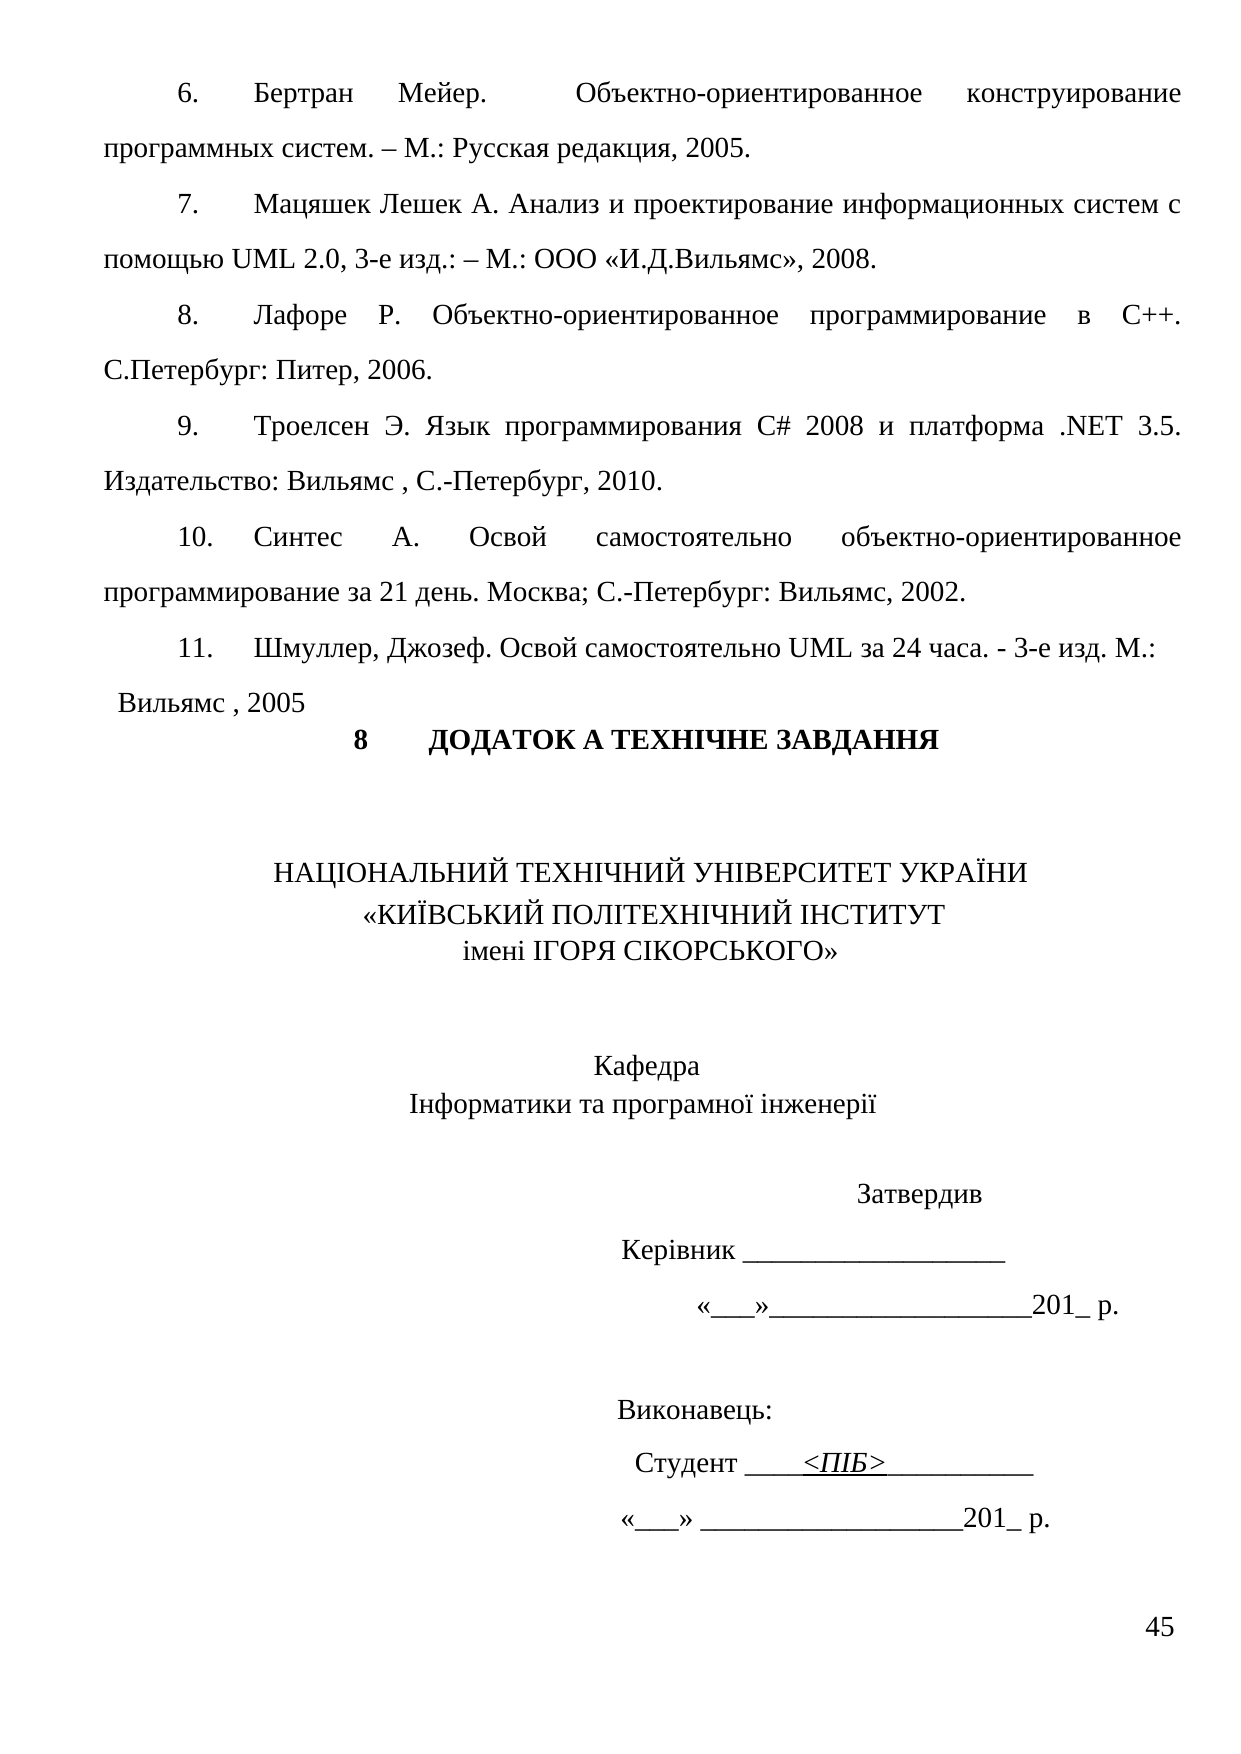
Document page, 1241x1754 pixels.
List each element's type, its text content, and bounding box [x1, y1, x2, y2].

list Мацяшек Лешек А. Анализ и проектирование информационных систем с помощью UML 2.0, 3-е изд.: – М.: ООО «И.Д.Вильямс», 2008. [103, 186, 1182, 275]
text Керівник __________________ [621, 1232, 1182, 1266]
list Синтес А. Освой самостоятельно объектно-ориентированное программирование за 21 день. Москва; С.-Петербург: Вильямс, 2002. [103, 519, 1182, 608]
list Лафоре Р. Объектно-ориентированное программирование в C++. С.Петербург: Питер, 2006. [103, 297, 1182, 386]
text Студент ____<ПІБ>__________ [104, 1445, 1040, 1479]
subtitle ДОДАТОК А ТЕХНІЧНЕ ЗАВДАННЯ [113, 722, 1187, 756]
text «___»__________________201_ р. [103, 1287, 1188, 1321]
list Шмуллер, Джозеф. Освой самостоятельно UML за 24 часа. - 3-е изд. М.: [103, 630, 1182, 663]
text Інформатики та програмної інженерії [150, 1087, 1150, 1120]
text Виконавець: [209, 1392, 1188, 1426]
text «КИЇВСЬКИЙ ПОЛІТЕХНІЧНИЙ ІНСТИТУТ імені ІГОРЯ СІКОРСЬКОГО» [327, 897, 980, 967]
text Кафедра [150, 1048, 1151, 1082]
text Вильямс , 2005 [117, 685, 1182, 718]
list Бертран Мейер. Объектно-ориентированное конструирование программных систем. – М.: Русская редакция, 2005. [103, 75, 1182, 164]
text НАЦІОНАЛЬНИЙ ТЕХНІЧНИЙ УНІВЕРСИТЕТ УКРАЇНИ [273, 855, 1182, 889]
list Троелсен Э. Язык программирования С# 2008 и платформа .NET 3.5. Издательство: Вильямс , С.-Петербург, 2010. [103, 408, 1182, 497]
text Затвердив [103, 1176, 1188, 1209]
text «___» __________________201_ р. [104, 1500, 1057, 1534]
